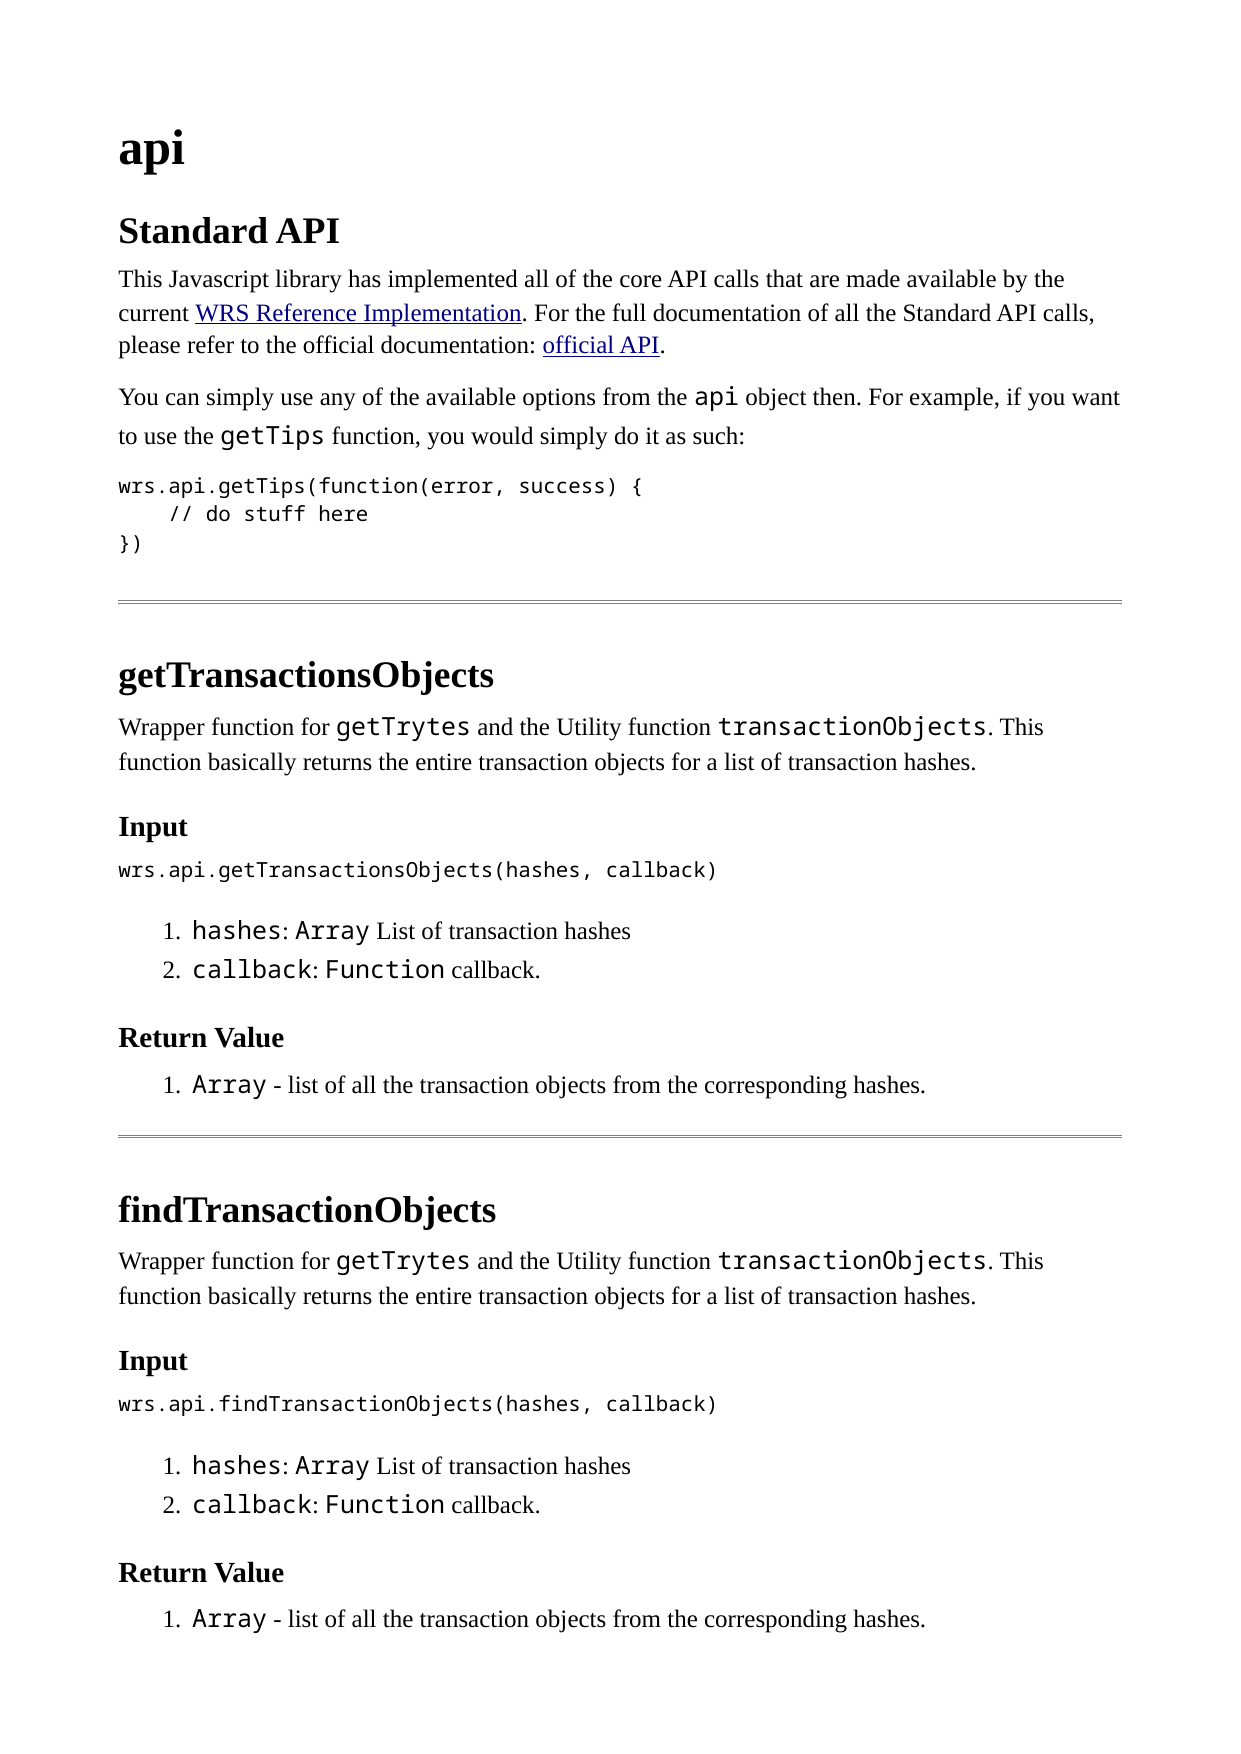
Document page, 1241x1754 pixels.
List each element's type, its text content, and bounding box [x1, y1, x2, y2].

subtitle Input [118, 809, 1122, 843]
text wrs.api.getTips(function(error, success) { [118, 471, 1122, 499]
subtitle findTransactionObjects [118, 1187, 1122, 1230]
subtitle Return Value [118, 1555, 1122, 1588]
text wrs.api.findTransactionObjects(hashes, callback) [118, 1389, 1122, 1418]
list hashes: Array List of transaction hashes [162, 913, 1122, 947]
subtitle Standard API [118, 209, 1122, 252]
text You can simply use any of the available options from the api object then. For example, if you want to use the getTips function, you would simply do it as such: [118, 378, 1122, 451]
subtitle api [118, 118, 1122, 176]
text Wrapper function for getTrytes and the Utility function transactionObjects. This function basically returns the entire transaction objects for a list of transaction hashes. [118, 708, 1122, 776]
list Array - list of all the transaction objects from the corresponding hashes. [162, 1067, 1122, 1101]
subtitle Return Value [118, 1021, 1122, 1054]
list Array - list of all the transaction objects from the corresponding hashes. [162, 1601, 1122, 1635]
subtitle Input [118, 1343, 1122, 1377]
text // do stuff here [118, 499, 1122, 528]
list hashes: Array List of transaction hashes [162, 1447, 1122, 1481]
text Wrapper function for getTrytes and the Utility function transactionObjects. This function basically returns the entire transaction objects for a list of transaction hashes. [118, 1243, 1122, 1310]
text This Javascript library has implemented all of the core API calls that are made available by the current WRS Reference Implementation. For the full documentation of all the Standard API calls, please refer to the official documentation: official API. [118, 264, 1122, 359]
list callback: Function callback. [162, 1487, 1122, 1521]
text }) [118, 528, 1122, 556]
list callback: Function callback. [162, 952, 1122, 986]
text wrs.api.getTransactionsObjects(hashes, callback) [118, 855, 1122, 883]
subtitle getTransactionsObjects [118, 653, 1122, 696]
